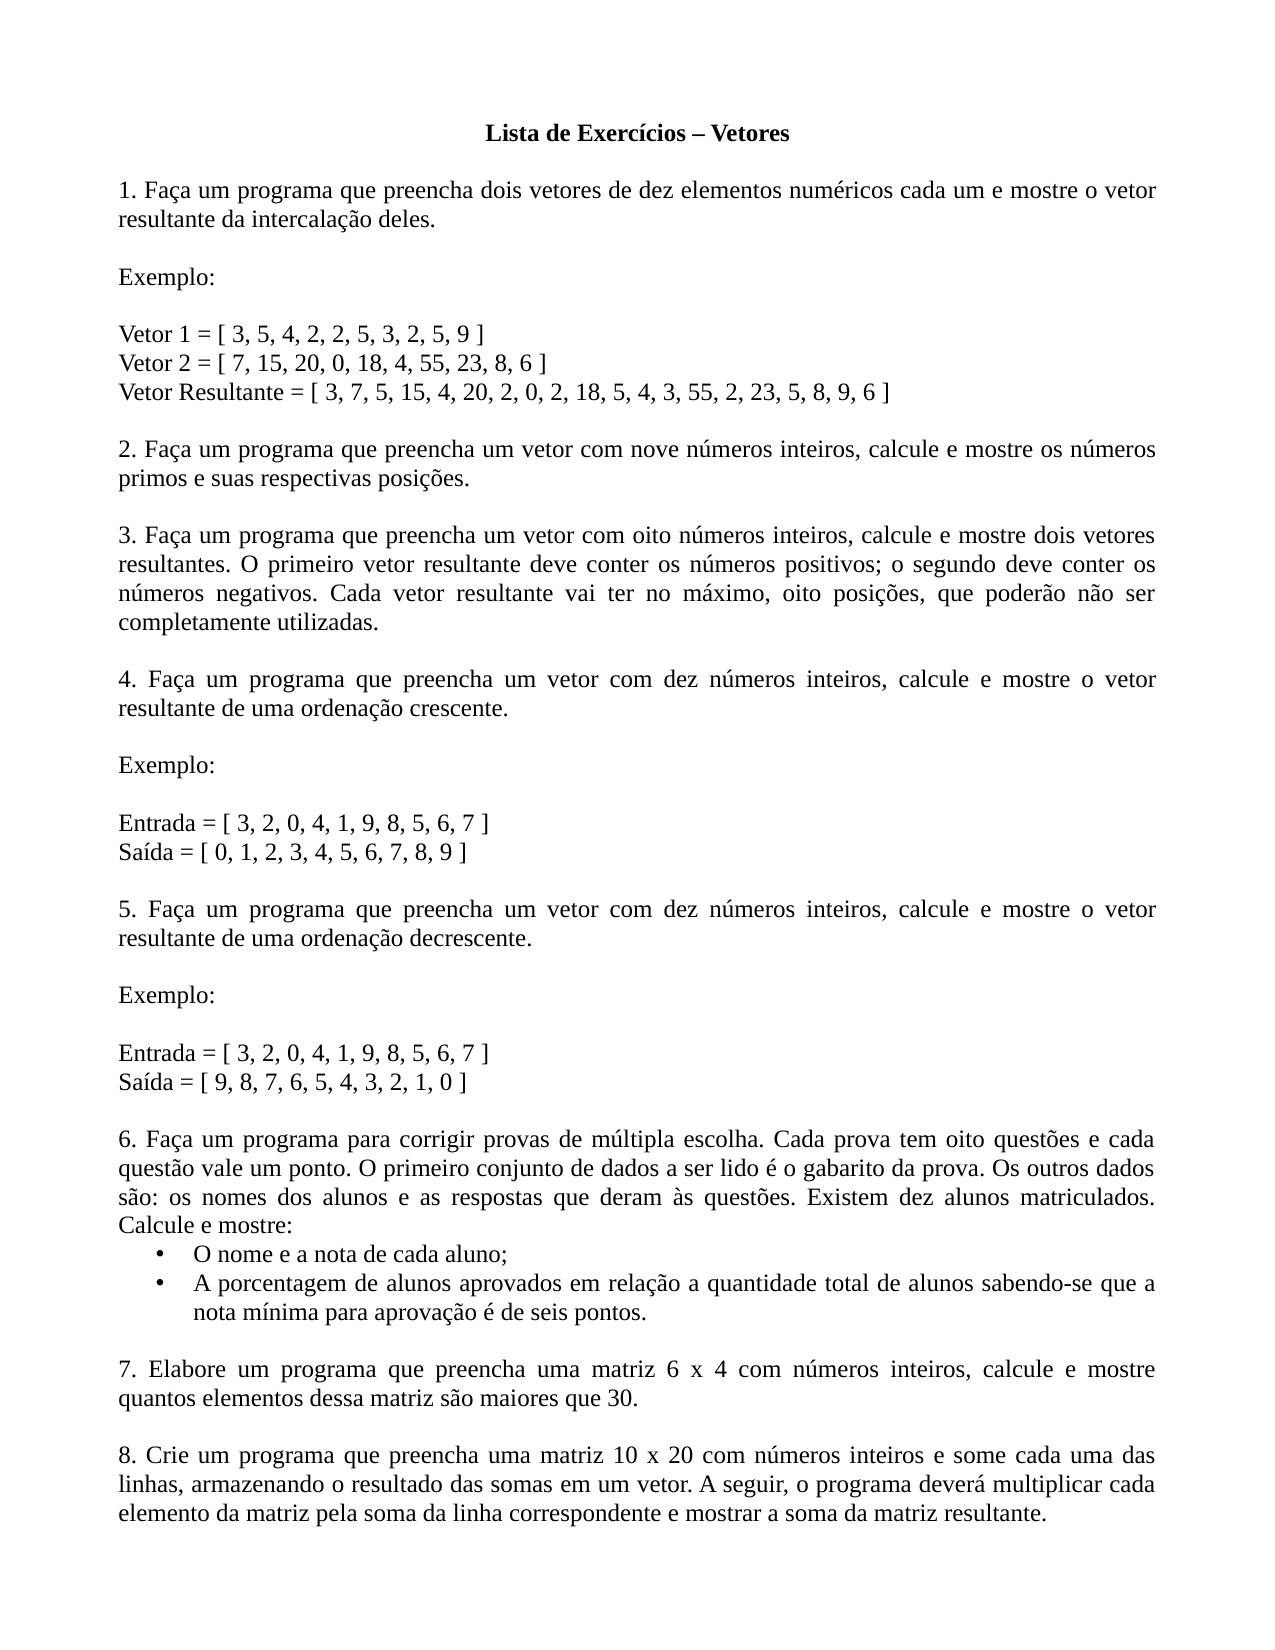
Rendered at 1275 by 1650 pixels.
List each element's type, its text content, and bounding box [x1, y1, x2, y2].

text 2. Faça um programa que preencha um vetor com nove números inteiros, calcule e mostre os números primos e suas respectivas posições. [118, 434, 1157, 492]
text Saída = [ 9, 8, 7, 6, 5, 4, 3, 2, 1, 0 ] [118, 1067, 1157, 1096]
text Exemplo: [118, 751, 1157, 779]
text Lista de Exercícios – Vetores [118, 118, 1157, 147]
text 6. Faça um programa para corrigir provas de múltipla escolha. Cada prova tem oito questões e cada questão vale um ponto. O primeiro conjunto de dados a ser lido é o gabarito da prova. Os outros dados são: os nomes dos alunos e as respostas que deram às questões. Existem dez alunos matriculados. Calcule e mostre: [118, 1124, 1157, 1239]
text 4. Faça um programa que preencha um vetor com dez números inteiros, calcule e mostre o vetor resultante de uma ordenação crescente. [118, 664, 1157, 722]
list A porcentagem de alunos aprovados em relação a quantidade total de alunos sabendo-se que a nota mínima para aprovação é de seis pontos. [156, 1268, 1157, 1326]
text Exemplo: [118, 262, 1157, 291]
text Saída = [ 0, 1, 2, 3, 4, 5, 6, 7, 8, 9 ] [118, 837, 1157, 866]
text Entrada = [ 3, 2, 0, 4, 1, 9, 8, 5, 6, 7 ] [118, 808, 1157, 837]
list O nome e a nota de cada aluno; [156, 1239, 1157, 1268]
text Vetor 2 = [ 7, 15, 20, 0, 18, 4, 55, 23, 8, 6 ] [118, 348, 1157, 377]
text Exemplo: [118, 981, 1157, 1009]
text Vetor Resultante = [ 3, 7, 5, 15, 4, 20, 2, 0, 2, 18, 5, 4, 3, 55, 2, 23, 5, 8, 9, 6 ] [118, 377, 1157, 406]
text 7. Elabore um programa que preencha uma matriz 6 x 4 com números inteiros, calcule e mostre quantos elementos dessa matriz são maiores que 30. [118, 1354, 1157, 1412]
text 3. Faça um programa que preencha um vetor com oito números inteiros, calcule e mostre dois vetores resultantes. O primeiro vetor resultante deve conter os números positivos; o segundo deve conter os números negativos. Cada vetor resultante vai ter no máximo, oito posições, que poderão não ser completamente utilizadas. [118, 521, 1157, 636]
text 8. Crie um programa que preencha uma matriz 10 x 20 com números inteiros e some cada uma das linhas, armazenando o resultado das somas em um vetor. A seguir, o programa deverá multiplicar cada elemento da matriz pela soma da linha correspondente e mostrar a soma da matriz resultante. [118, 1441, 1157, 1527]
text 5. Faça um programa que preencha um vetor com dez números inteiros, calcule e mostre o vetor resultante de uma ordenação decrescente. [118, 894, 1157, 952]
text 1. Faça um programa que preencha dois vetores de dez elementos numéricos cada um e mostre o vetor resultante da intercalação deles. [118, 176, 1157, 233]
text Vetor 1 = [ 3, 5, 4, 2, 2, 5, 3, 2, 5, 9 ] [118, 319, 1157, 348]
text Entrada = [ 3, 2, 0, 4, 1, 9, 8, 5, 6, 7 ] [118, 1038, 1157, 1067]
